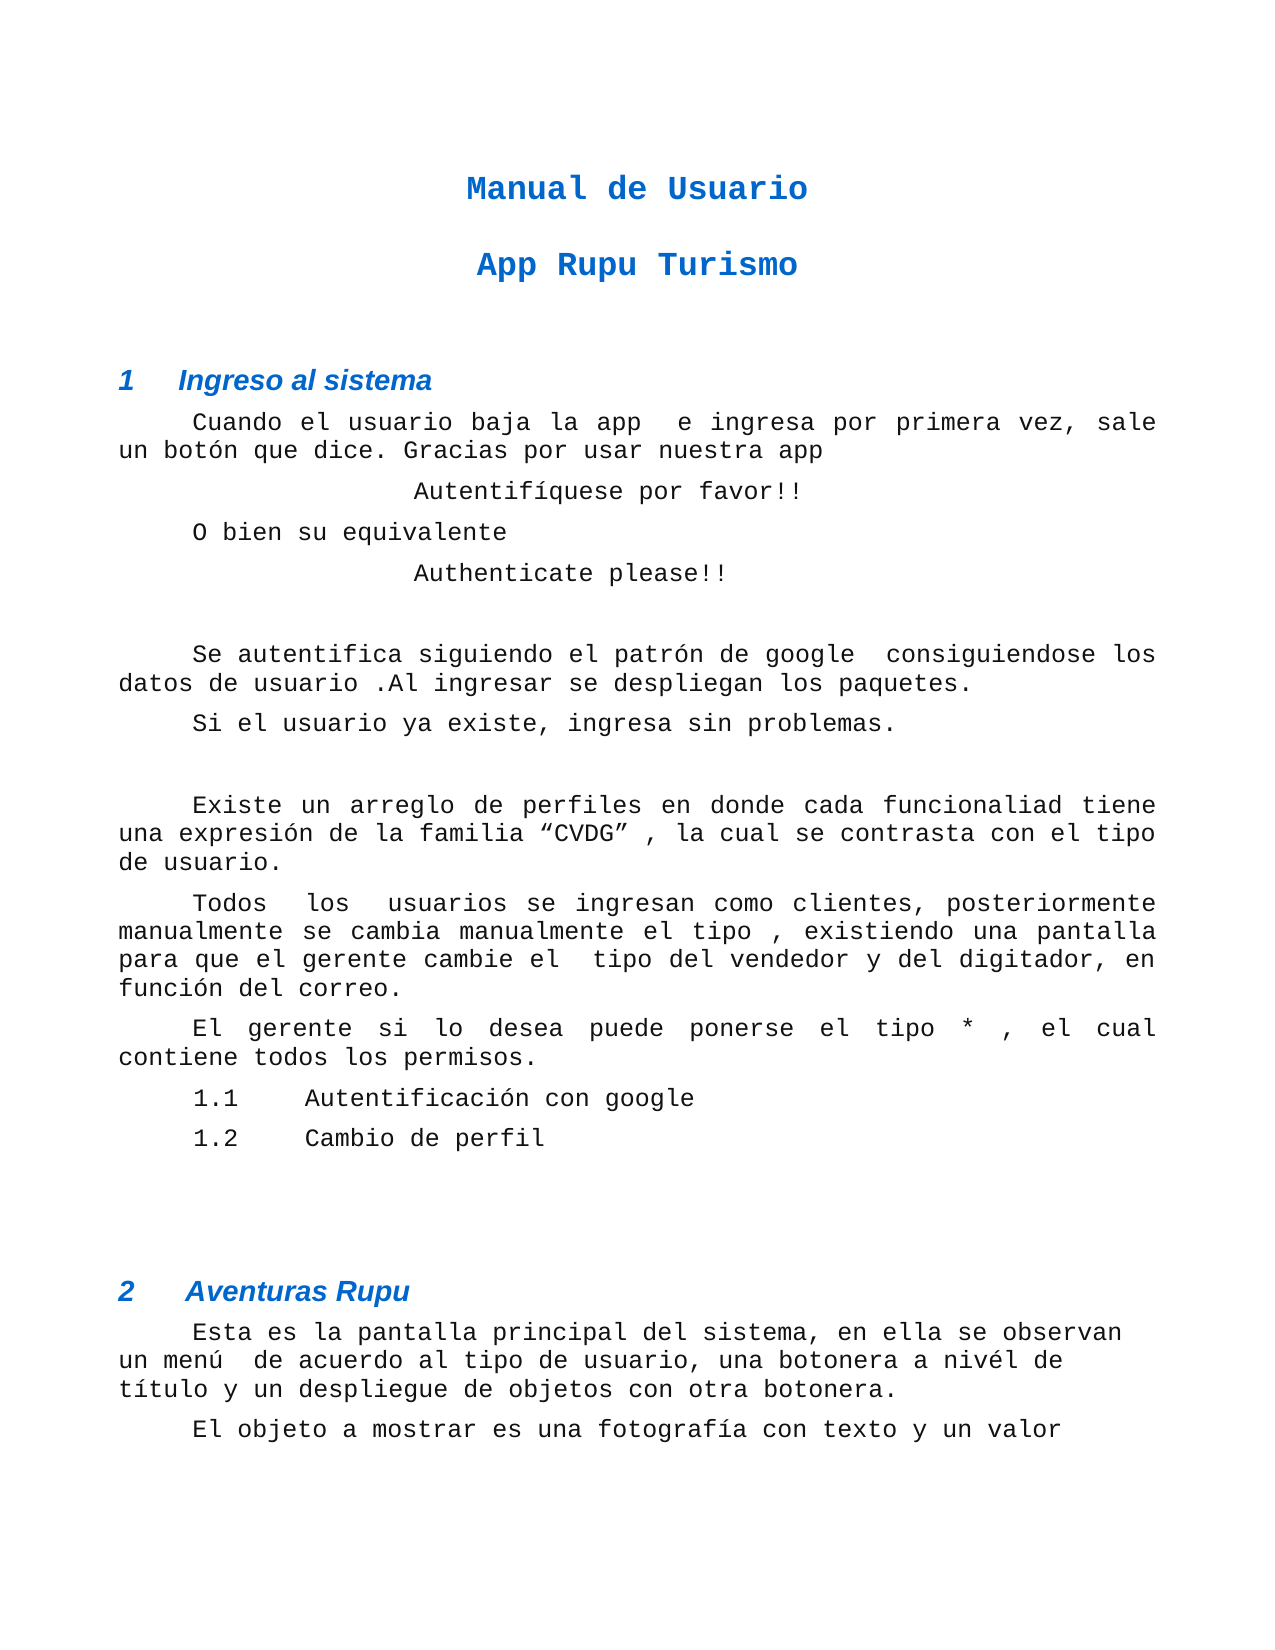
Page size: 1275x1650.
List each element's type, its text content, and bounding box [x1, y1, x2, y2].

text Si el usuario ya existe, ingresa sin problemas. [118, 711, 1157, 739]
text Existe un arreglo de perfiles en donde cada funcionaliad tiene una expresión de la familia “CVDG” , la cual se contrasta con el tipo de usuario. [118, 793, 1157, 878]
text Todos los usuarios se ingresan como clientes, posteriormente manualmente se cambia manualmente el tipo , existiendo una pantalla para que el gerente cambie el tipo del vendedor y del digitador, en función del correo. [118, 890, 1157, 1003]
subtitle Manual de Usuario [118, 171, 1157, 209]
text Cuando el usuario baja la app e ingresa por primera vez, sale un botón que dice. Gracias por usar nuestra app [118, 409, 1157, 466]
text Se autentifica siguiendo el patrón de google consiguiendose los datos de usuario .Al ingresar se despliegan los paquetes. [118, 642, 1157, 698]
list Cambio de perfil [193, 1126, 1157, 1154]
text O bien su equivalente [118, 519, 1157, 548]
subtitle App Rupu Turismo [118, 247, 1157, 285]
text El gerente si lo desea puede ponerse el tipo * , el cual contiene todos los permisos. [118, 1016, 1157, 1073]
text El objeto a mostrar es una fotografía con texto y un valor [118, 1417, 1157, 1445]
text Autentifíquese por favor!! [118, 478, 1157, 507]
text Authenticate please!! [118, 560, 1157, 588]
subtitle Ingreso al sistema [118, 363, 1157, 397]
list Autentificación con google [193, 1085, 1157, 1113]
subtitle Aventuras Rupu [118, 1273, 1157, 1307]
text Esta es la pantalla principal del sistema, en ella se observan un menú de acuerdo al tipo de usuario, una botonera a nivél de título y un despliegue de objetos con otra botonera. [118, 1319, 1157, 1404]
